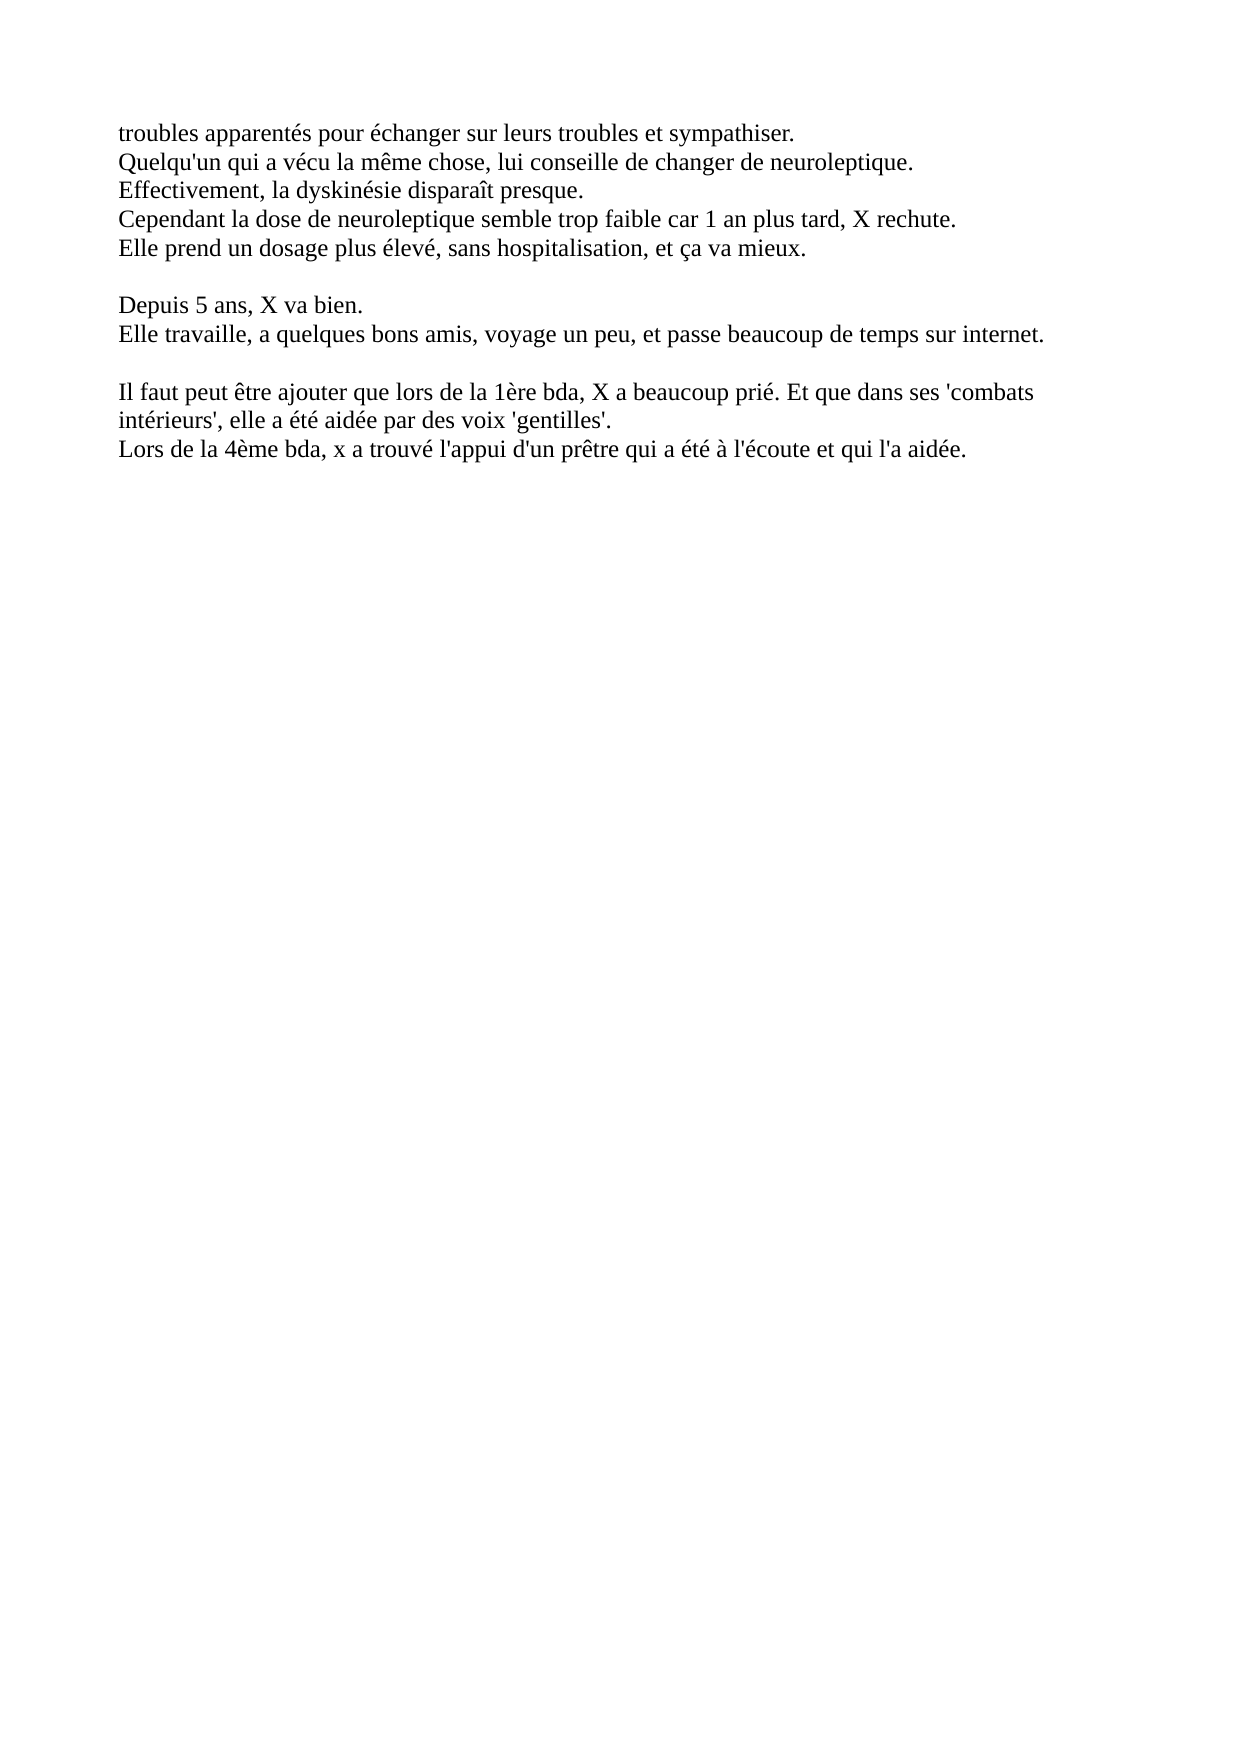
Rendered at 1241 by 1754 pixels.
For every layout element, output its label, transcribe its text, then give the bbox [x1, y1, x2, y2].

text troubles apparentés pour échanger sur leurs troubles et sympathiser. Quelqu'un qui a vécu la même chose, lui conseille de changer de neuroleptique. Effectivement, la dyskinésie disparaît presque. [118, 118, 1122, 204]
text Depuis 5 ans, X va bien. Elle travaille, a quelques bons amis, voyage un peu, et passe beaucoup de temps sur internet. Il faut peut être ajouter que lors de la 1ère bda, X a beaucoup prié. Et que dans ses 'combats intérieurs', elle a été aidée par des voix 'gentilles'. Lors de la 4ème bda, x a trouvé l'appui d'un prêtre qui a été à l'écoute et qui l'a aidée. [118, 291, 1122, 492]
text Cependant la dose de neuroleptique semble trop faible car 1 an plus tard, X rechute. Elle prend un dosage plus élevé, sans hospitalisation, et ça va mieux. [118, 204, 1122, 262]
